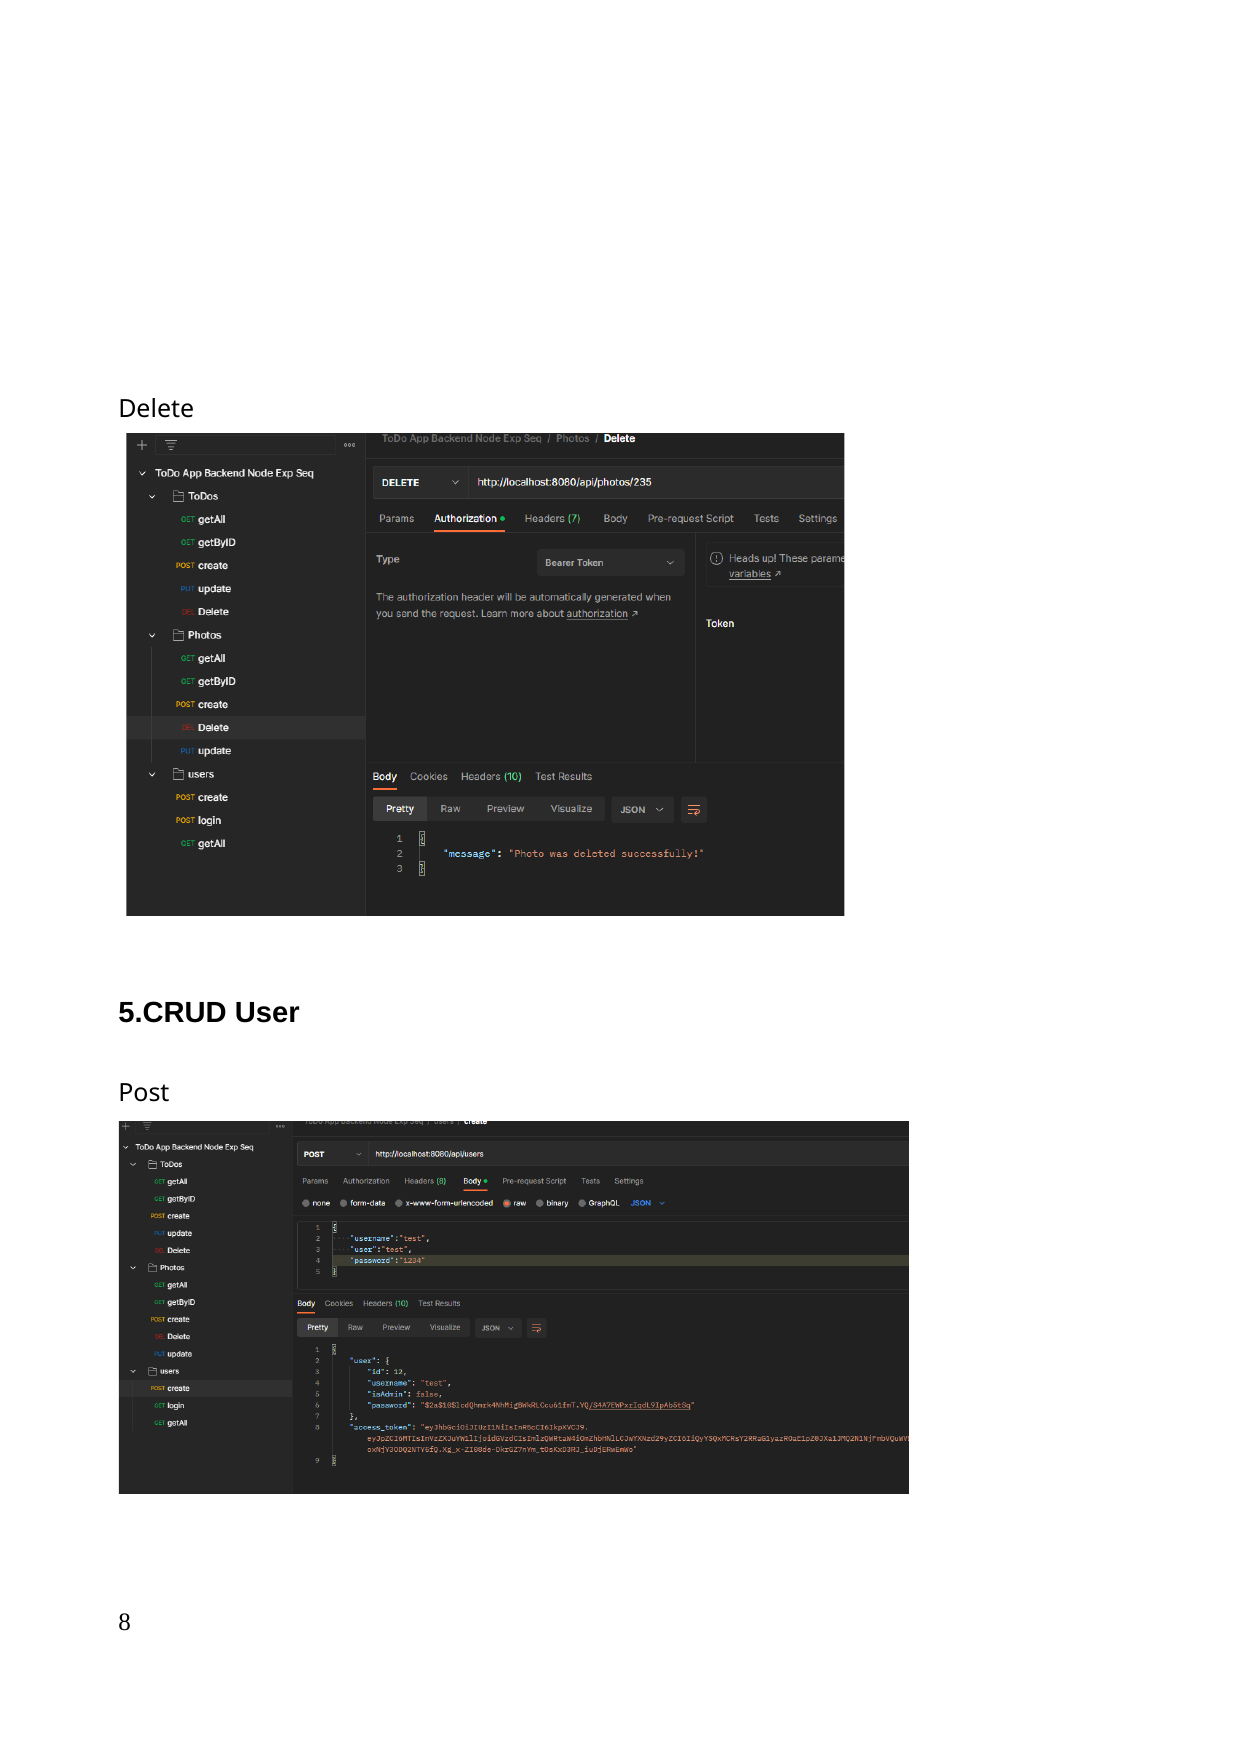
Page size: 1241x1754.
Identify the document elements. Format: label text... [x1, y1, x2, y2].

subtitle 5.CRUD User [118, 995, 1122, 1028]
text Delete [118, 391, 1122, 425]
picture [118, 1121, 909, 1494]
text Post [118, 1075, 1122, 1109]
picture [126, 433, 845, 916]
